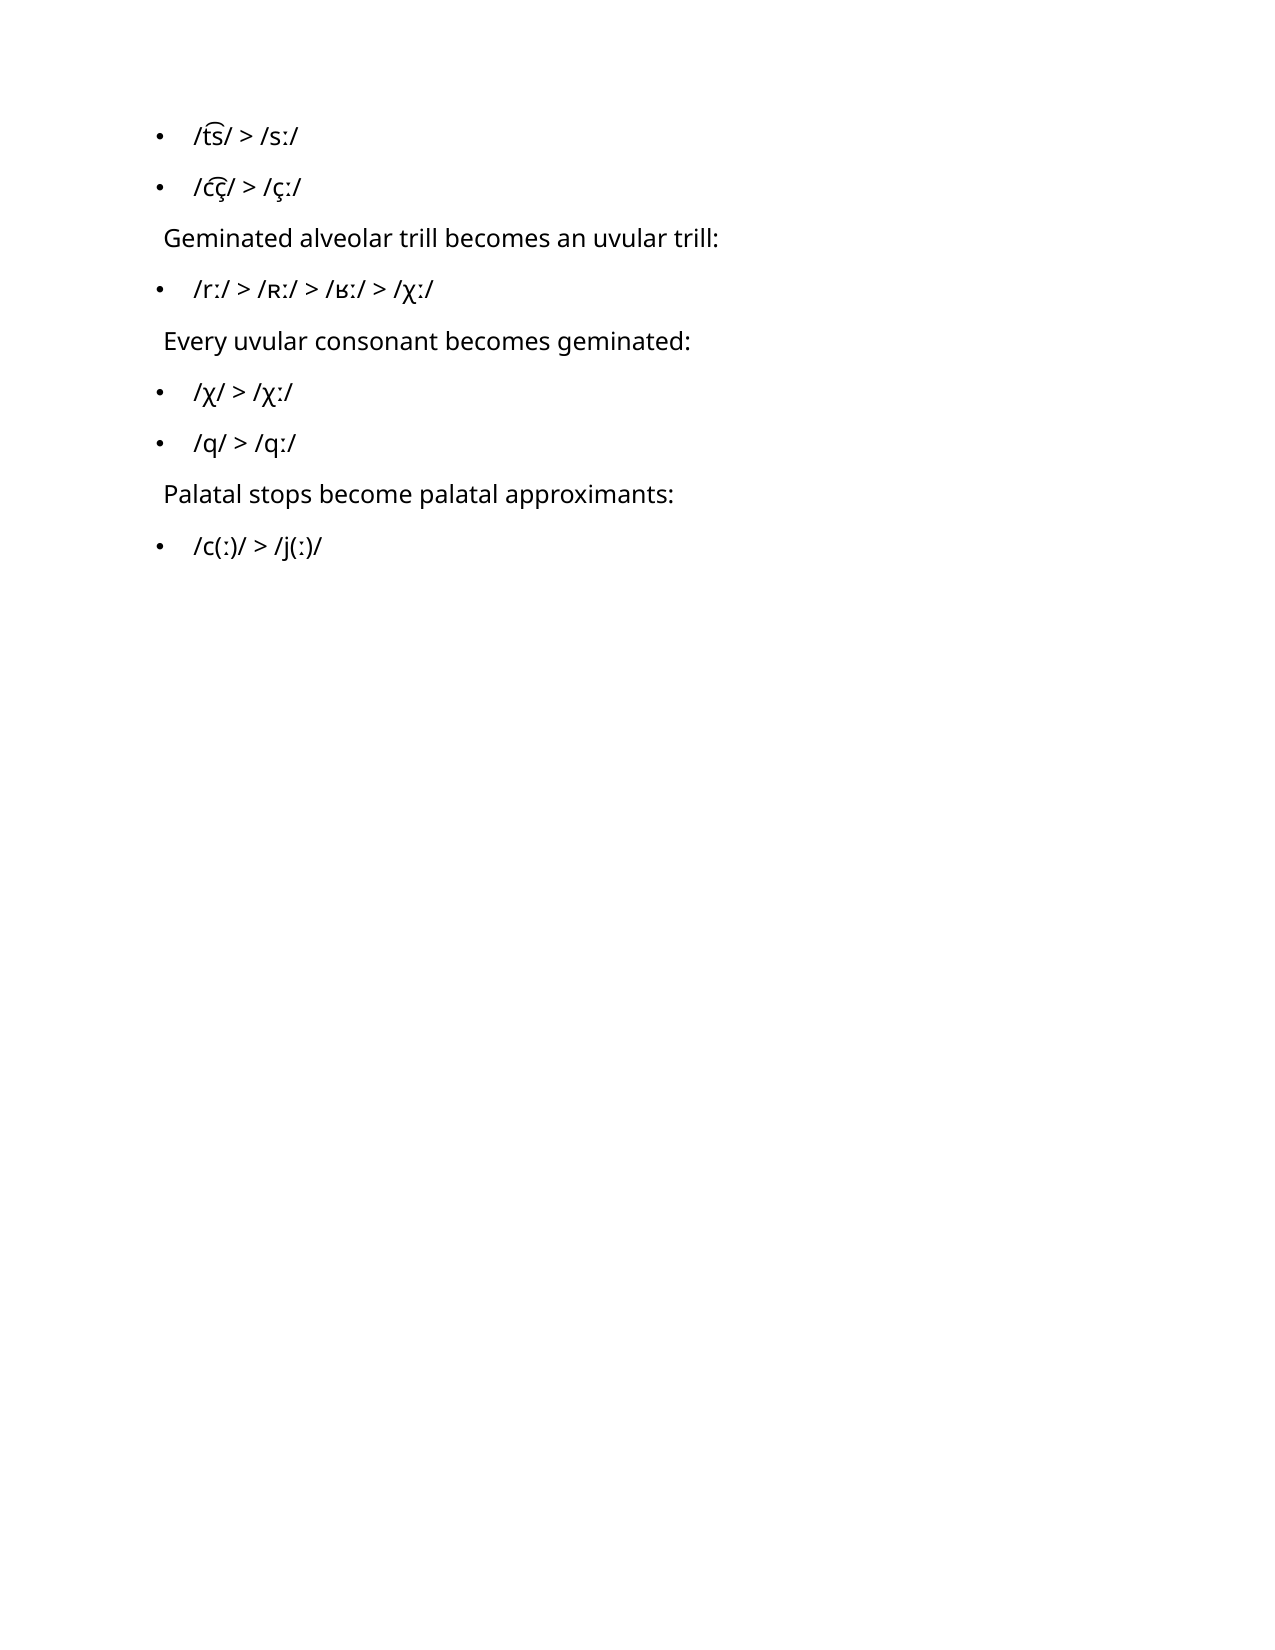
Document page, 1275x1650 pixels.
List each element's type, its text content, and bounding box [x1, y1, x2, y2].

text Every uvular consonant becomes geminated: [118, 323, 1157, 357]
text Palatal stops become palatal approximants: [118, 477, 1157, 511]
text Geminated alveolar trill becomes an uvular trill: [118, 221, 1157, 255]
list /q/ > /qː/ [156, 426, 1157, 460]
list /c(ː)/ > /j(ː)/ [156, 528, 1157, 562]
list /t͡s/ > /sː/ [156, 118, 1157, 152]
list /χ/ > /χː/ [156, 374, 1157, 408]
list /c͡ç/ > /çː/ [156, 169, 1157, 203]
list /rː/ > /ʀː/ > /ʁː/ > /χː/ [156, 272, 1157, 306]
